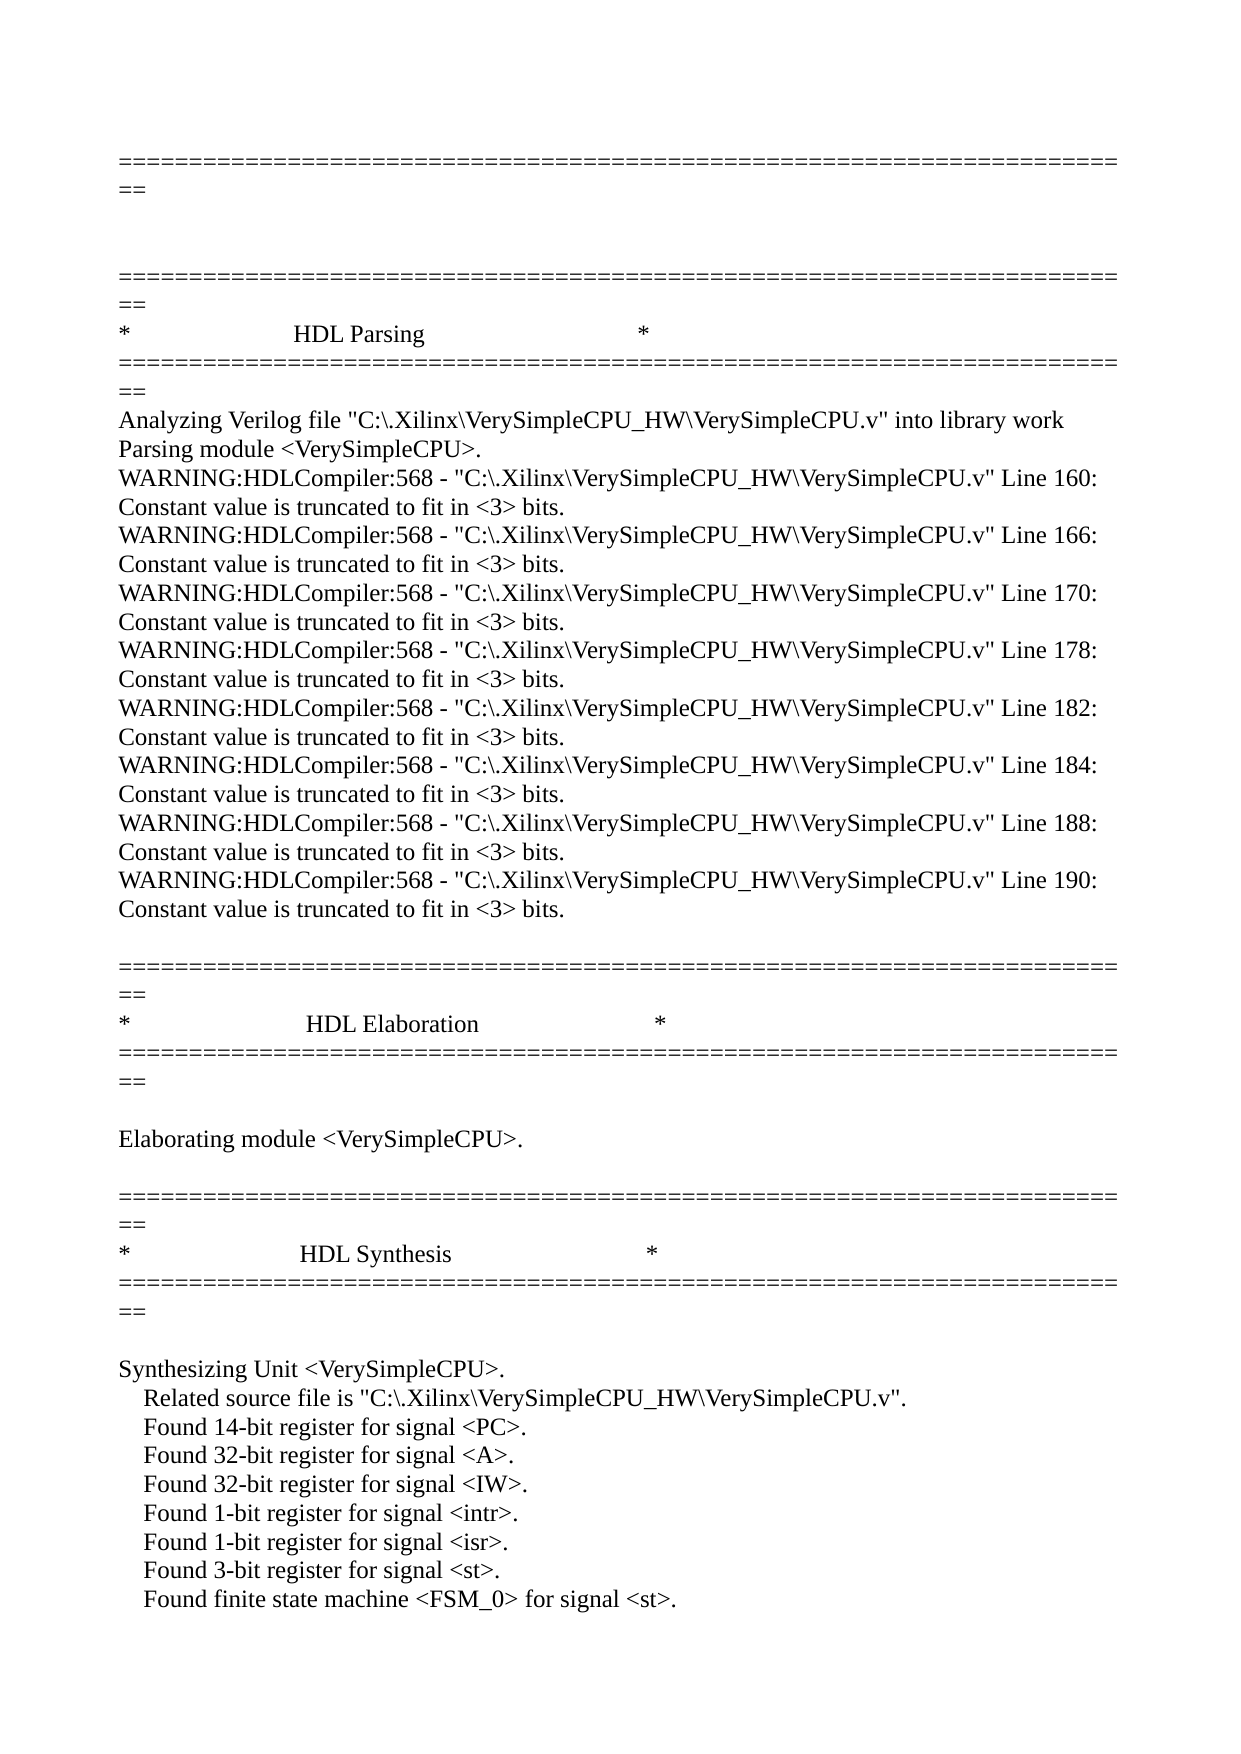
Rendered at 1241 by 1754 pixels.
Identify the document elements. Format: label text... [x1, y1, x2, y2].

text Found 3-bit register for signal <st>. [118, 1556, 1122, 1584]
text Found finite state machine <FSM_0> for signal <st>. [118, 1584, 1122, 1613]
text WARNING:HDLCompiler:568 - "C:\.Xilinx\VerySimpleCPU_HW\VerySimpleCPU.v" Line 182: Constant value is truncated to fit in <3> bits. [118, 693, 1122, 751]
text ========================================================================= [118, 348, 1122, 406]
text Parsing module <VerySimpleCPU>. [118, 434, 1122, 463]
text Synthesizing Unit <VerySimpleCPU>. [118, 1354, 1122, 1383]
text WARNING:HDLCompiler:568 - "C:\.Xilinx\VerySimpleCPU_HW\VerySimpleCPU.v" Line 188: Constant value is truncated to fit in <3> bits. [118, 808, 1122, 866]
text * HDL Parsing * [118, 319, 1122, 348]
text Analyzing Verilog file "C:\.Xilinx\VerySimpleCPU_HW\VerySimpleCPU.v" into library work [118, 406, 1122, 434]
text * HDL Synthesis * [118, 1239, 1122, 1268]
text ========================================================================= [118, 262, 1122, 319]
text ========================================================================= [118, 1268, 1122, 1326]
text WARNING:HDLCompiler:568 - "C:\.Xilinx\VerySimpleCPU_HW\VerySimpleCPU.v" Line 178: Constant value is truncated to fit in <3> bits. [118, 636, 1122, 693]
text Found 14-bit register for signal <PC>. [118, 1412, 1122, 1441]
text Related source file is "C:\.Xilinx\VerySimpleCPU_HW\VerySimpleCPU.v". [118, 1383, 1122, 1412]
text Elaborating module <VerySimpleCPU>. [118, 1124, 1122, 1153]
text ========================================================================= [118, 1182, 1122, 1239]
text Found 1-bit register for signal <isr>. [118, 1527, 1122, 1556]
text ========================================================================= [118, 147, 1122, 204]
text Found 32-bit register for signal <IW>. [118, 1469, 1122, 1498]
text WARNING:HDLCompiler:568 - "C:\.Xilinx\VerySimpleCPU_HW\VerySimpleCPU.v" Line 160: Constant value is truncated to fit in <3> bits. [118, 463, 1122, 521]
text Found 1-bit register for signal <intr>. [118, 1498, 1122, 1527]
text WARNING:HDLCompiler:568 - "C:\.Xilinx\VerySimpleCPU_HW\VerySimpleCPU.v" Line 190: Constant value is truncated to fit in <3> bits. [118, 866, 1122, 923]
text * HDL Elaboration * [118, 1009, 1122, 1038]
text ========================================================================= [118, 952, 1122, 1009]
text Found 32-bit register for signal <A>. [118, 1441, 1122, 1469]
text WARNING:HDLCompiler:568 - "C:\.Xilinx\VerySimpleCPU_HW\VerySimpleCPU.v" Line 170: Constant value is truncated to fit in <3> bits. [118, 578, 1122, 636]
text ========================================================================= [118, 1038, 1122, 1096]
text WARNING:HDLCompiler:568 - "C:\.Xilinx\VerySimpleCPU_HW\VerySimpleCPU.v" Line 184: Constant value is truncated to fit in <3> bits. [118, 751, 1122, 808]
text WARNING:HDLCompiler:568 - "C:\.Xilinx\VerySimpleCPU_HW\VerySimpleCPU.v" Line 166: Constant value is truncated to fit in <3> bits. [118, 521, 1122, 578]
